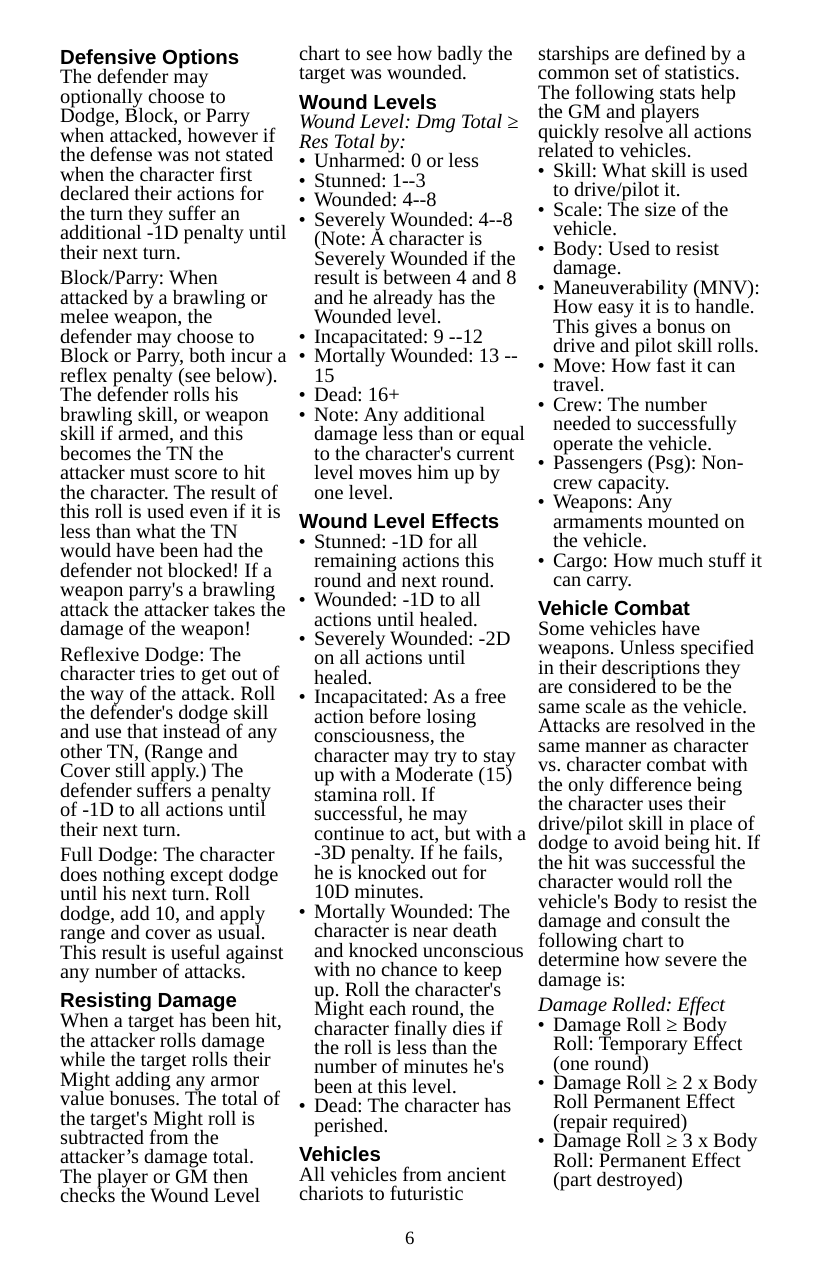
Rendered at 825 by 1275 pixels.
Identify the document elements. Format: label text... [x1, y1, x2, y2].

list Stunned: 1--3 [299, 172, 526, 191]
list Incapacitated: 9 --12 [299, 328, 526, 347]
list Dead: 16+ [299, 386, 526, 406]
subtitle Vehicle Combat [538, 596, 765, 620]
text All vehicles from ancient chariots to futuristic [299, 1166, 526, 1205]
list Scale: The size of the vehicle. [538, 201, 765, 240]
list Damage Roll ≥ Body Roll: Temporary Effect (one round) [538, 1016, 765, 1074]
list Severely Wounded: 4--8 (Note: A character is Severely Wounded if the result is between 4 and 8 and he already has the Wounded level. [299, 211, 526, 328]
list Incapacitated: As a free action before losing consciousness, the character may try to stay up with a Moderate (15) stamina roll. If successful, he may continue to act, but with a -3D penalty. If he fails, he is knocked out for 10D minutes. [299, 688, 526, 903]
subtitle Defensive Options [60, 45, 287, 68]
list Unharmed: 0 or less [299, 152, 526, 172]
subtitle Wound Levels [299, 90, 526, 113]
list Weapons: Any armaments mounted on the vehicle. [538, 493, 765, 551]
list Wounded: -1D to all actions until healed. [299, 591, 526, 630]
list Note: Any additional damage less than or equal to the character's current level moves him up by one level. [299, 406, 526, 503]
list Wounded: 4--8 [299, 191, 526, 211]
list Body: Used to resist damage. [538, 240, 765, 279]
text Full Dodge: The character does nothing except dodge until his next turn. Roll dodge, add 10, and apply range and cover as usual. This result is useful against any number of attacks. [60, 846, 287, 983]
list Severely Wounded: -2D on all actions until healed. [299, 630, 526, 688]
subtitle Resisting Damage [60, 989, 287, 1012]
list Dead: The character has perished. [299, 1097, 526, 1136]
text chart to see how badly the target was wounded. [299, 45, 526, 84]
subtitle Vehicles [299, 1142, 526, 1166]
list Crew: The number needed to successfully operate the vehicle. [538, 396, 765, 454]
text Damage Rolled: Effect [538, 996, 765, 1016]
list Damage Roll ≥ 3 x Body Roll: Permanent Effect (part destroyed) [538, 1132, 765, 1191]
text Reflexive Dodge: The character tries to get out of the way of the attack. Roll the defender's dodge skill and use that instead of any other TN, (Range and Cover still apply.) The defender suffers a penalty of -1D to all actions until their next turn. [60, 645, 287, 840]
list Cargo: How much stuff it can carry. [538, 551, 765, 590]
text Block/Parry: When attacked by a brawling or melee weapon, the defender may choose to Block or Parry, both incur a reflex penalty (see below). The defender rolls his brawling skill, or weapon skill if armed, and this becomes the TN the attacker must score to hit the character. The result of this roll is used even if it is less than what the TN would have been had the defender not blocked! If a weapon parry's a brawling attack the attacker takes the damage of the weapon! [60, 269, 287, 639]
text The defender may optionally choose to Dodge, Block, or Parry when attacked, however if the defense was not stated when the character first declared their actions for the turn they suffer an additional -1D penalty until their next turn. [60, 68, 287, 263]
text When a target has been hit, the attacker rolls damage while the target rolls their Might adding any armor value bonuses. The total of the target's Might roll is subtracted from the attacker’s damage total. The player or GM then checks the Wound Level [60, 1012, 287, 1207]
list Passengers (Psg): Non-crew capacity. [538, 454, 765, 493]
list Maneuverability (MNV): How easy it is to handle. This gives a bonus on drive and pilot skill rolls. [538, 279, 765, 357]
text Some vehicles have weapons. Unless specified in their descriptions they are considered to be the same scale as the vehicle. Attacks are resolved in the same manner as character vs. character combat with the only difference being the character uses their drive/pilot skill in place of dodge to avoid being hit. If the hit was successful the character would roll the vehicle's Body to resist the damage and consult the following chart to determine how severe the damage is: [538, 620, 765, 990]
list Damage Roll ≥ 2 x Body Roll Permanent Effect (repair required) [538, 1074, 765, 1132]
text Wound Level: Dmg Total ≥ Res Total by: [299, 113, 526, 152]
list Mortally Wounded: 13 -- 15 [299, 347, 526, 386]
list Stunned: -1D for all remaining actions this round and next round. [299, 532, 526, 591]
list Mortally Wounded: The character is near death and knocked unconscious with no chance to keep up. Roll the character's Might each round, the character finally dies if the roll is less than the number of minutes he's been at this level. [299, 903, 526, 1097]
subtitle Wound Level Effects [299, 509, 526, 532]
list Skill: What skill is used to drive/pilot it. [538, 162, 765, 201]
list Move: How fast it can travel. [538, 357, 765, 396]
text starships are defined by a common set of statistics. The following stats help the GM and players quickly resolve all actions related to vehicles. [538, 45, 765, 162]
